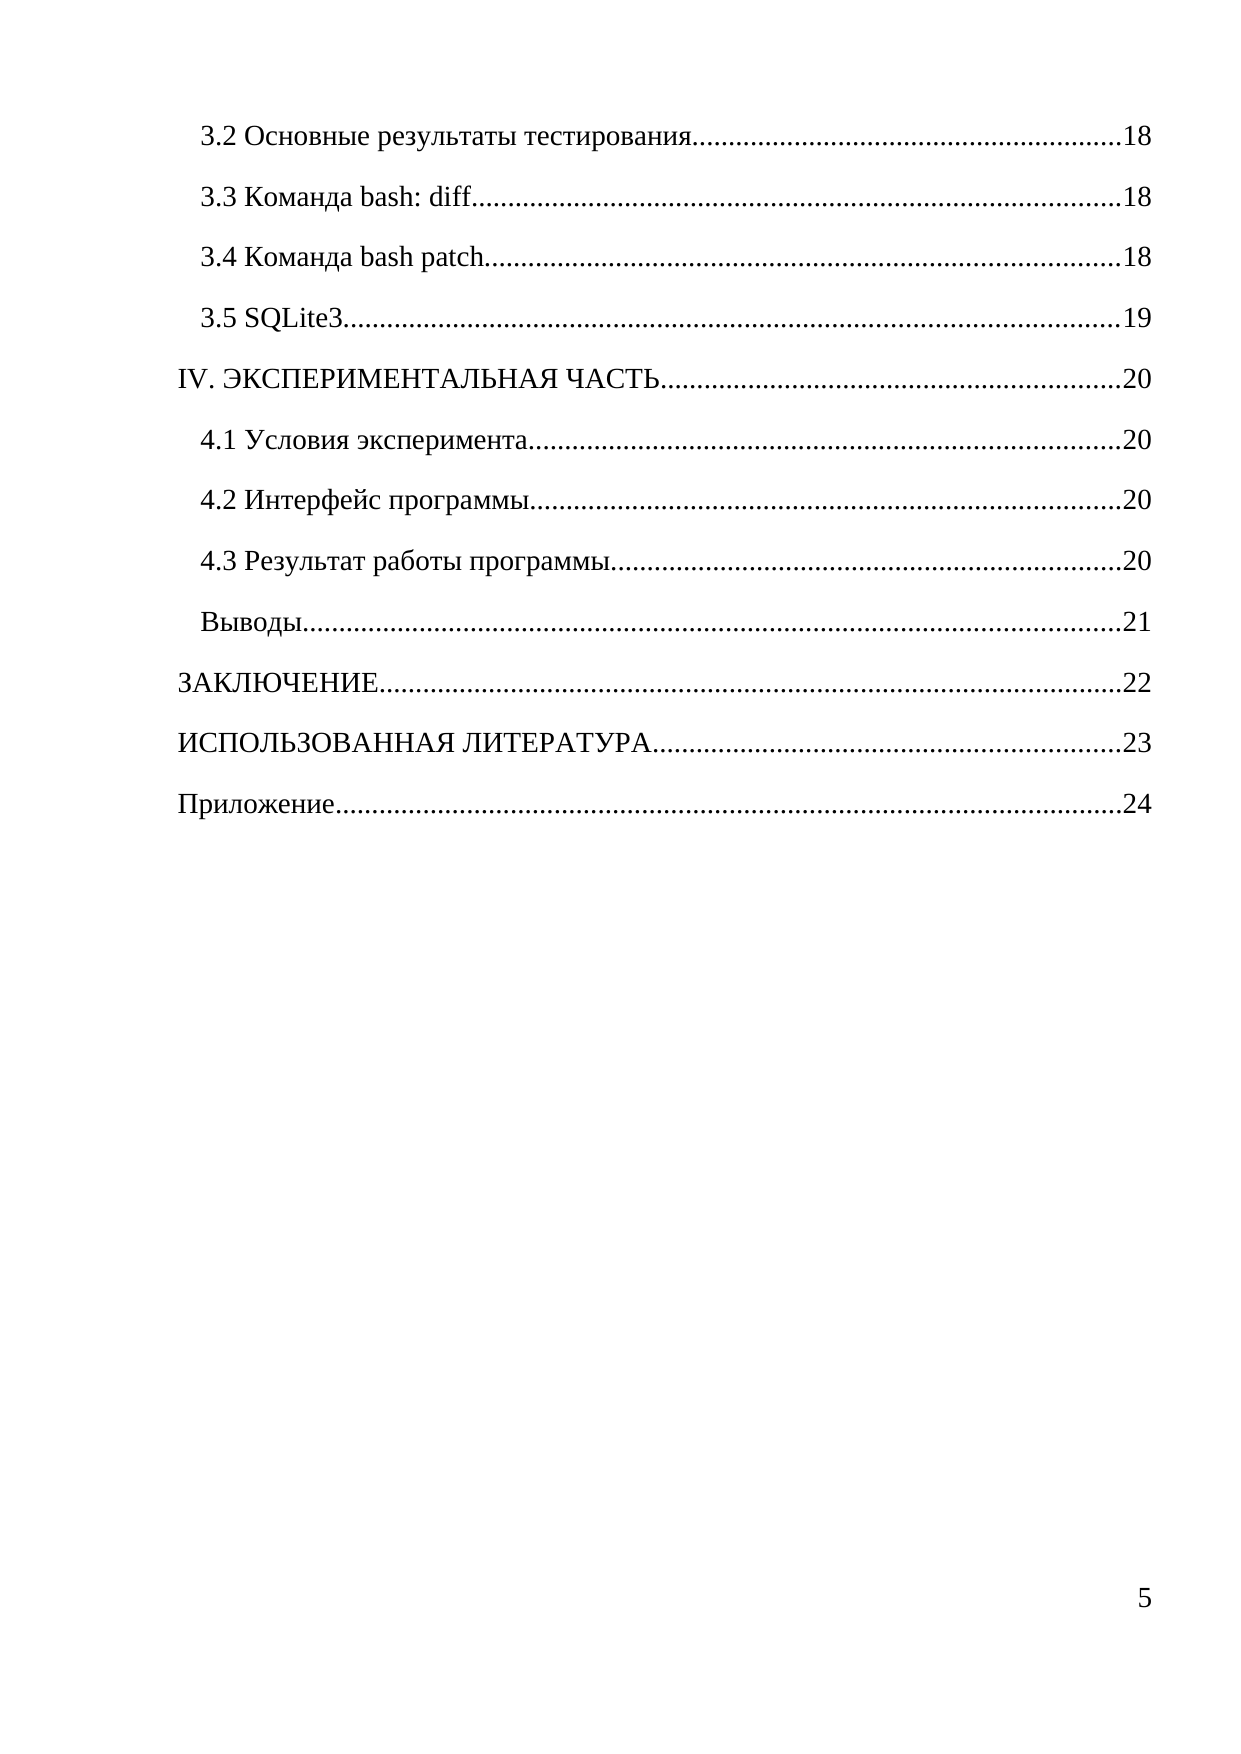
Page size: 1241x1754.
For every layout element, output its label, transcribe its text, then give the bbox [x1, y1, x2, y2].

text 4.2 Интерфейс программы 20 [200, 482, 1152, 516]
text 4.3 Результат работы программы 20 [200, 543, 1152, 577]
text ЗАКЛЮЧЕНИЕ 22 [177, 665, 1152, 698]
text Приложение 24 [177, 786, 1152, 820]
text 3.4 Команда bash patch 18 [200, 239, 1152, 273]
text 3.5 SQLite3 19 [200, 300, 1152, 334]
text IV. ЭКСПЕРИМЕНТАЛЬНАЯ ЧАСТЬ 20 [177, 361, 1152, 394]
text 3.3 Команда bash: diff 18 [200, 179, 1152, 212]
text 4.1 Условия эксперимента 20 [200, 422, 1152, 455]
text ИСПОЛЬЗОВАННАЯ ЛИТЕРАТУРА 23 [177, 725, 1152, 759]
text 3.2 Основные результаты тестирования 18 [200, 118, 1152, 152]
text Выводы 21 [200, 604, 1152, 637]
